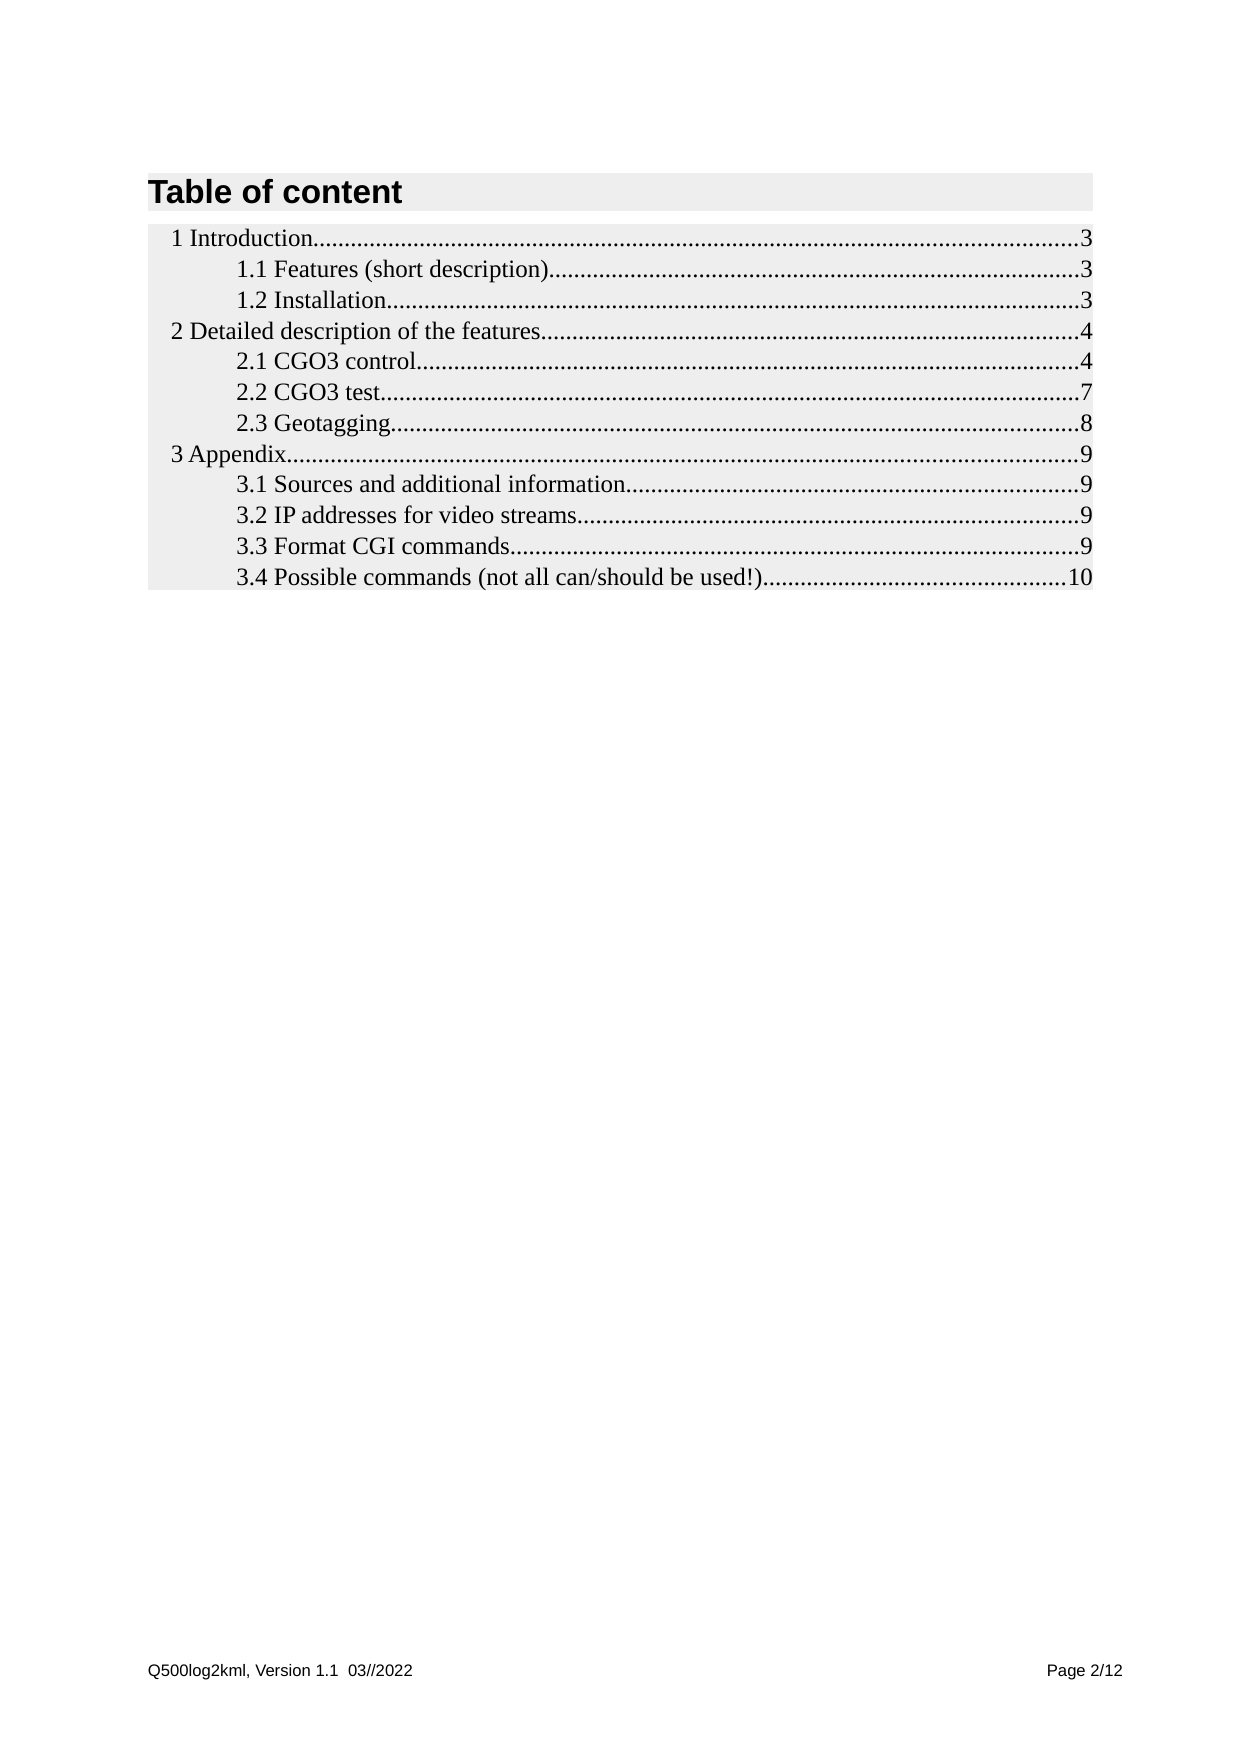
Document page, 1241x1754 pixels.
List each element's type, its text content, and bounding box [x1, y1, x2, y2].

text 1 Introduction 3 [171, 223, 1093, 252]
text 1.2 Installation 3 [236, 285, 1093, 314]
text 2 Detailed description of the features 4 [171, 316, 1093, 344]
subtitle Table of content [148, 173, 1093, 211]
text 2.3 Geotagging 8 [236, 408, 1093, 437]
text 3.3 Format CGI commands 9 [236, 531, 1093, 559]
text 1.1 Features (short description) 3 [236, 254, 1093, 283]
text 3.1 Sources and additional information 9 [236, 469, 1093, 498]
text 3.2 IP addresses for video streams 9 [236, 500, 1093, 529]
text 2.2 CGO3 test 7 [236, 377, 1093, 406]
text 3.4 Possible commands (not all can/should be used!) 10 [236, 562, 1093, 590]
text 2.1 CGO3 control 4 [236, 346, 1093, 375]
text 3 Appendix 9 [171, 439, 1093, 467]
